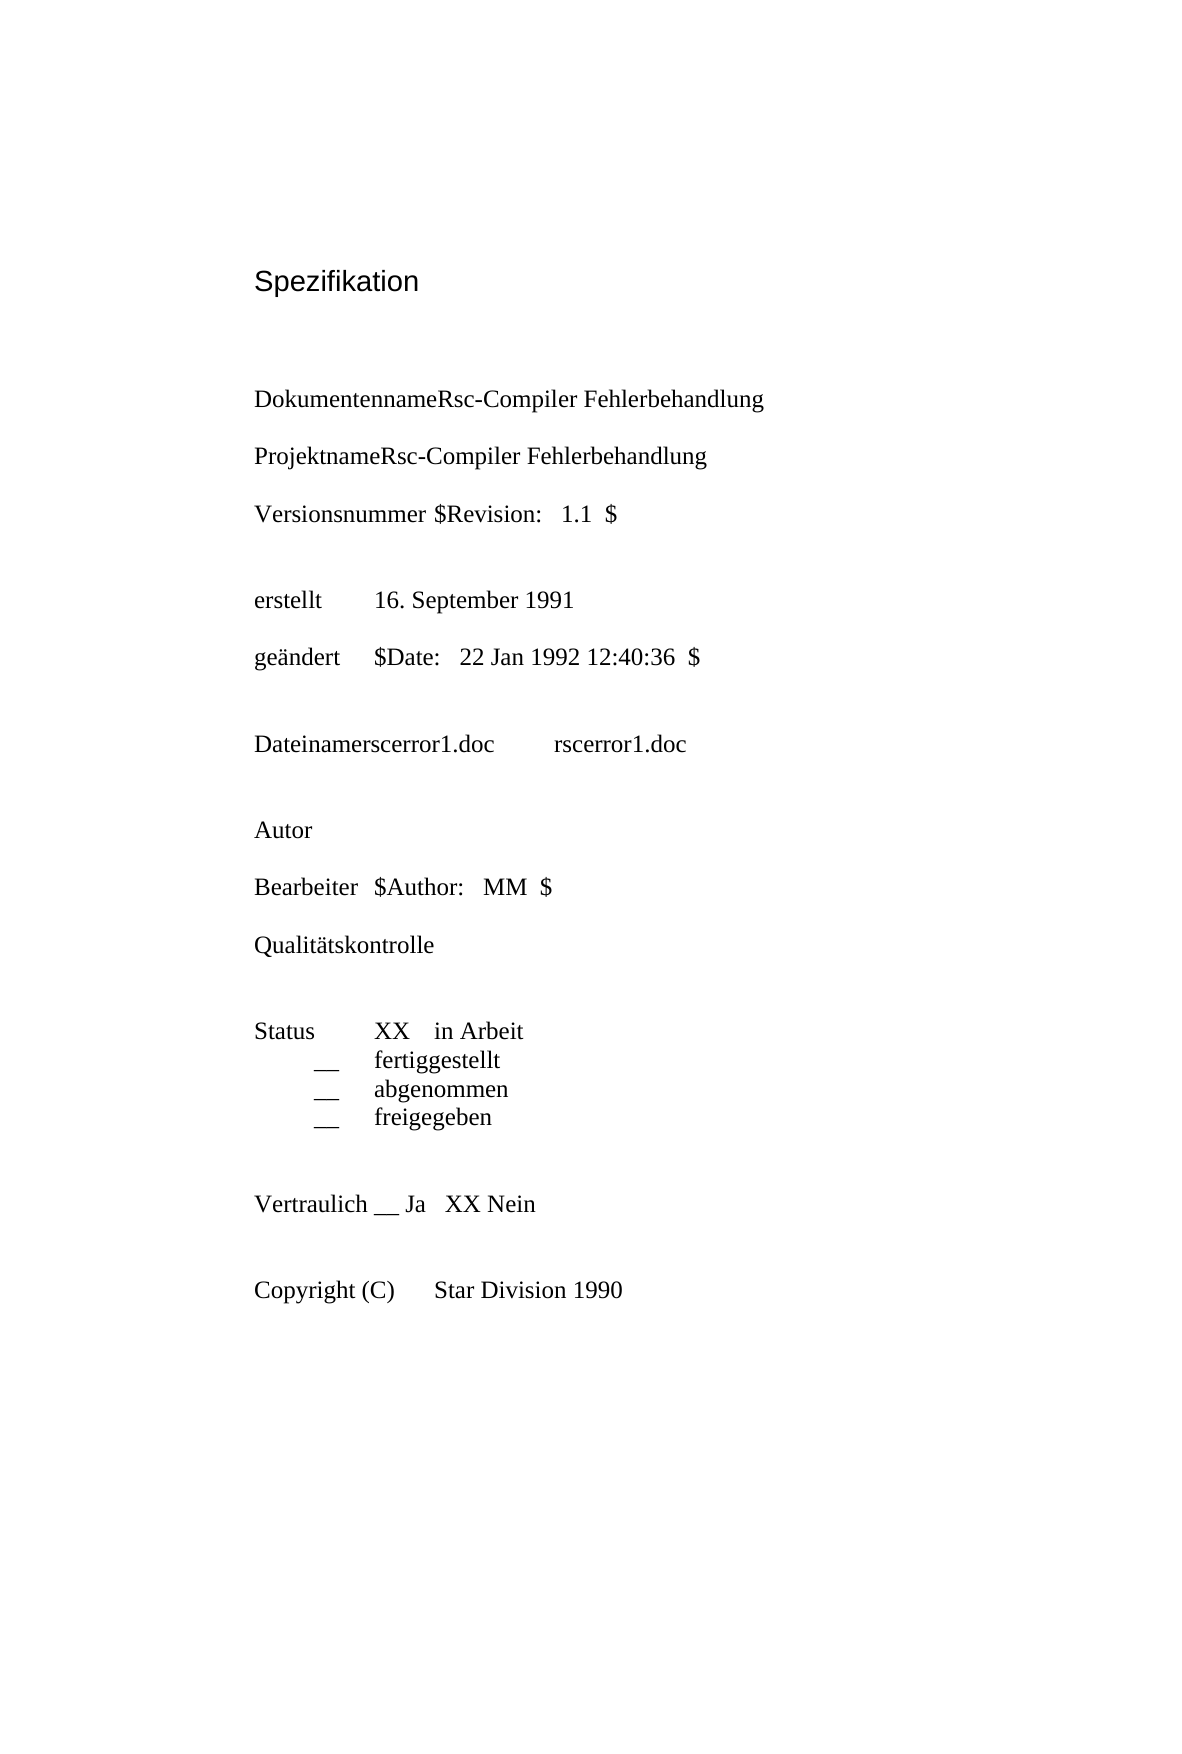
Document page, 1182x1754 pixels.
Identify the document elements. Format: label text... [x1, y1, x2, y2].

text Copyright (C) Star Division 1990 [254, 1275, 1110, 1304]
text __ freigegeben [254, 1102, 1110, 1131]
text erstellt 16. September 1991 [254, 585, 1110, 614]
text __ abgenommen [254, 1074, 1110, 1102]
text geändert $Date: 22 Jan 1992 12:40:36 $ [254, 642, 1110, 671]
text Vertraulich __ Ja XX Nein [254, 1189, 1110, 1217]
text Autor [254, 815, 1110, 844]
text Bearbeiter $Author: MM $ [254, 872, 1110, 901]
text Status XX in Arbeit [254, 1016, 1110, 1045]
text Qualitätskontrolle [254, 930, 1110, 959]
text ProjektnameRsc-Compiler Fehlerbehandlung [254, 441, 1110, 470]
text __ fertiggestellt [254, 1045, 1110, 1074]
subtitle Spezifikation [254, 264, 1110, 297]
text DokumentennameRsc-Compiler Fehlerbehandlung [254, 384, 1110, 412]
text Versionsnummer $Revision: 1.1 $ [254, 499, 1110, 527]
text Dateinamerscerror1.doc rscerror1.doc [254, 729, 1110, 757]
